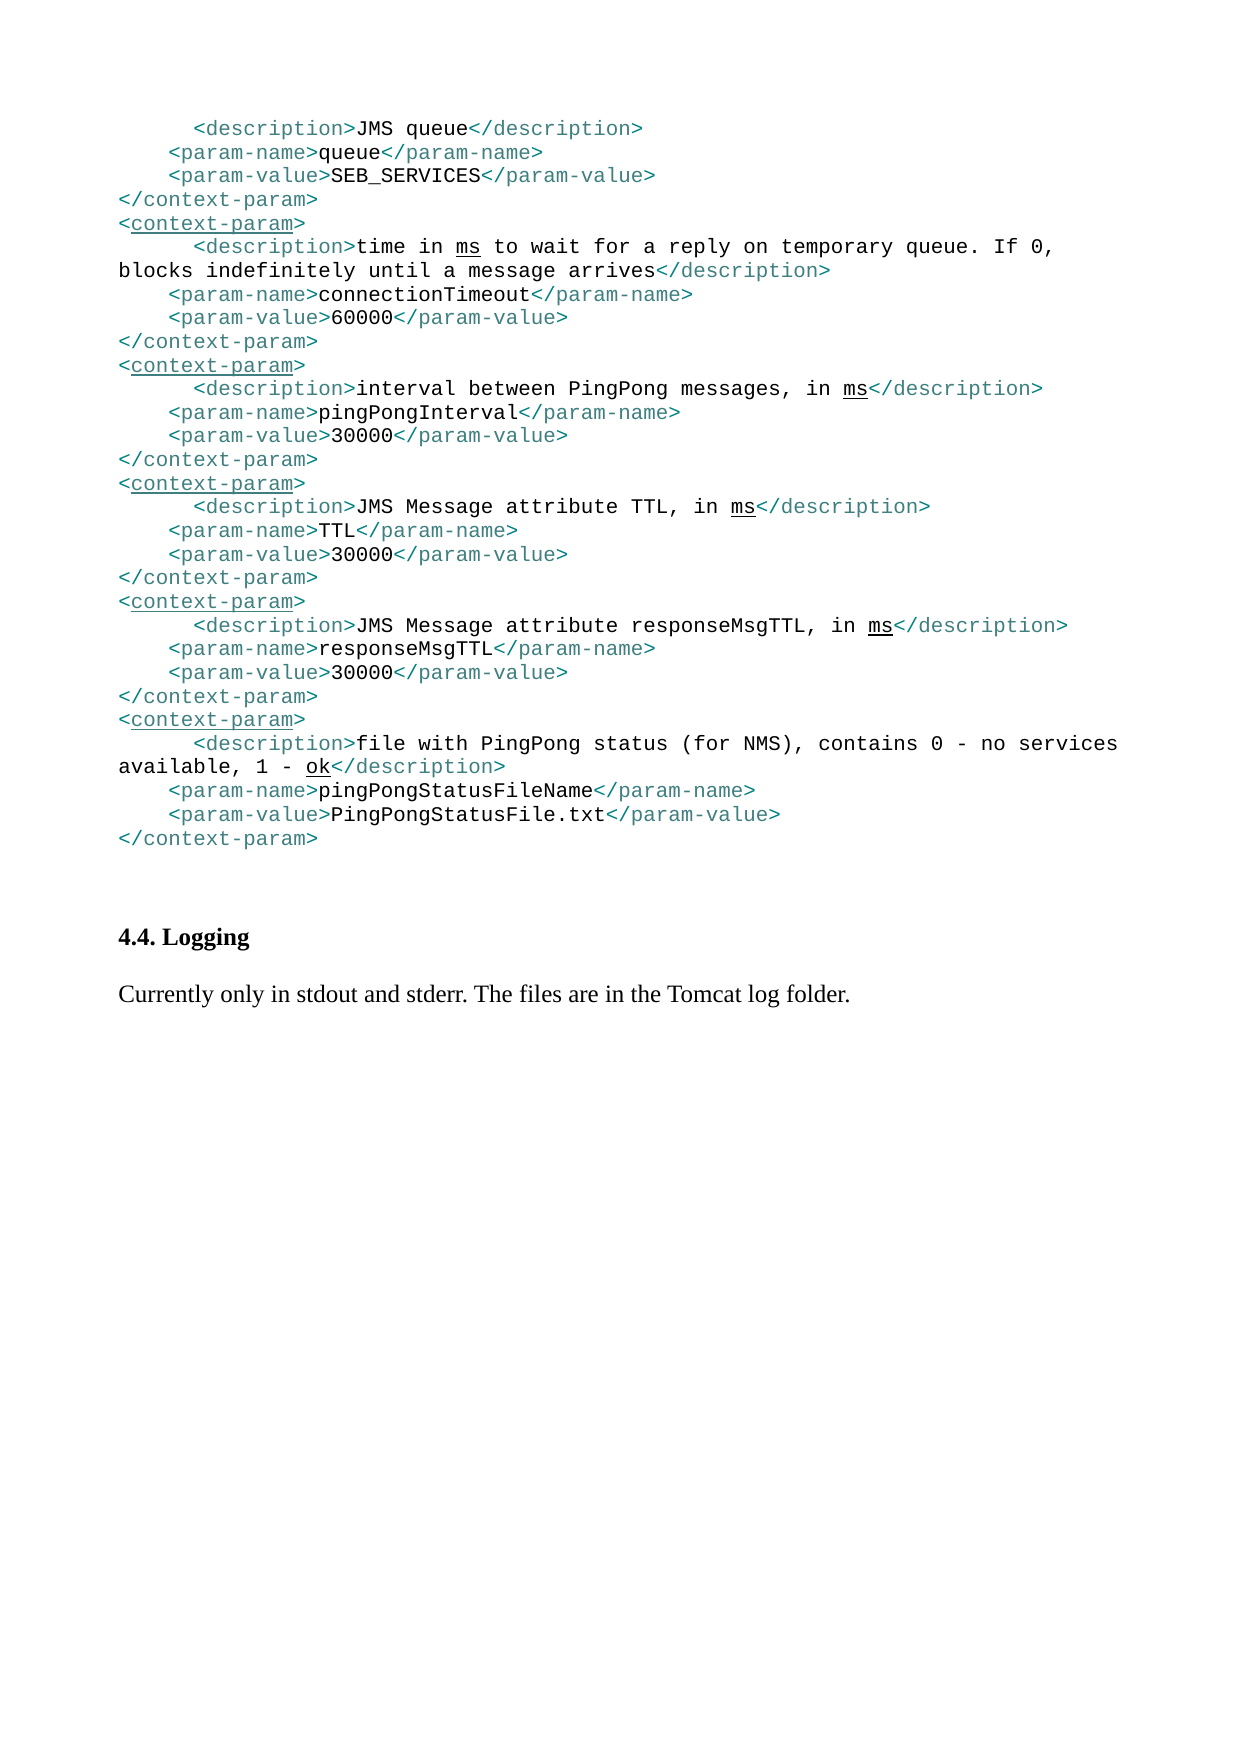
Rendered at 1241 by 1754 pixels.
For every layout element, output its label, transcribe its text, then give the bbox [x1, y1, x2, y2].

text <param-name>connectionTimeout</param-name> [118, 284, 1122, 307]
text <context-param> [118, 354, 1122, 378]
text <param-value>SEB_SERVICES</param-value> [118, 165, 1122, 189]
text <description>JMS Message attribute responseMsgTTL, in ms</description> [118, 615, 1122, 638]
text <param-value>30000</param-value> [118, 426, 1122, 449]
text <param-name>TTL</param-name> [118, 520, 1122, 544]
text <description>JMS queue</description> [118, 118, 1122, 142]
text <description>file with PingPong status (for NMS), contains 0 - no services available, 1 - ok</description> [118, 733, 1122, 780]
text </context-param> [118, 331, 1122, 354]
text <param-value>30000</param-value> [118, 544, 1122, 567]
text <context-param> [118, 709, 1122, 733]
text </context-param> [118, 449, 1122, 473]
text <param-value>30000</param-value> [118, 662, 1122, 686]
text <description>interval between PingPong messages, in ms</description> [118, 378, 1122, 402]
text </context-param> [118, 189, 1122, 213]
text </context-param> [118, 827, 1122, 851]
text <description>time in ms to wait for a reply on temporary queue. If 0, blocks indefinitely until a message arrives</description> [118, 236, 1122, 284]
text <param-name>queue</param-name> [118, 142, 1122, 165]
text <description>JMS Message attribute TTL, in ms</description> [118, 496, 1122, 520]
text <param-name>pingPongStatusFileName</param-name> [118, 780, 1122, 804]
text <context-param> [118, 213, 1122, 236]
text <context-param> [118, 591, 1122, 615]
text <param-value>60000</param-value> [118, 307, 1122, 331]
text <param-value>PingPongStatusFile.txt</param-value> [118, 804, 1122, 827]
text </context-param> [118, 567, 1122, 591]
text Currently only in stdout and stderr. The files are in the Tomcat log folder. [118, 979, 1122, 1008]
text <param-name>responseMsgTTL</param-name> [118, 638, 1122, 662]
text </context-param> [118, 686, 1122, 709]
text 4.4. Logging [118, 922, 1122, 951]
text <param-name>pingPongInterval</param-name> [118, 402, 1122, 426]
text <context-param> [118, 473, 1122, 496]
